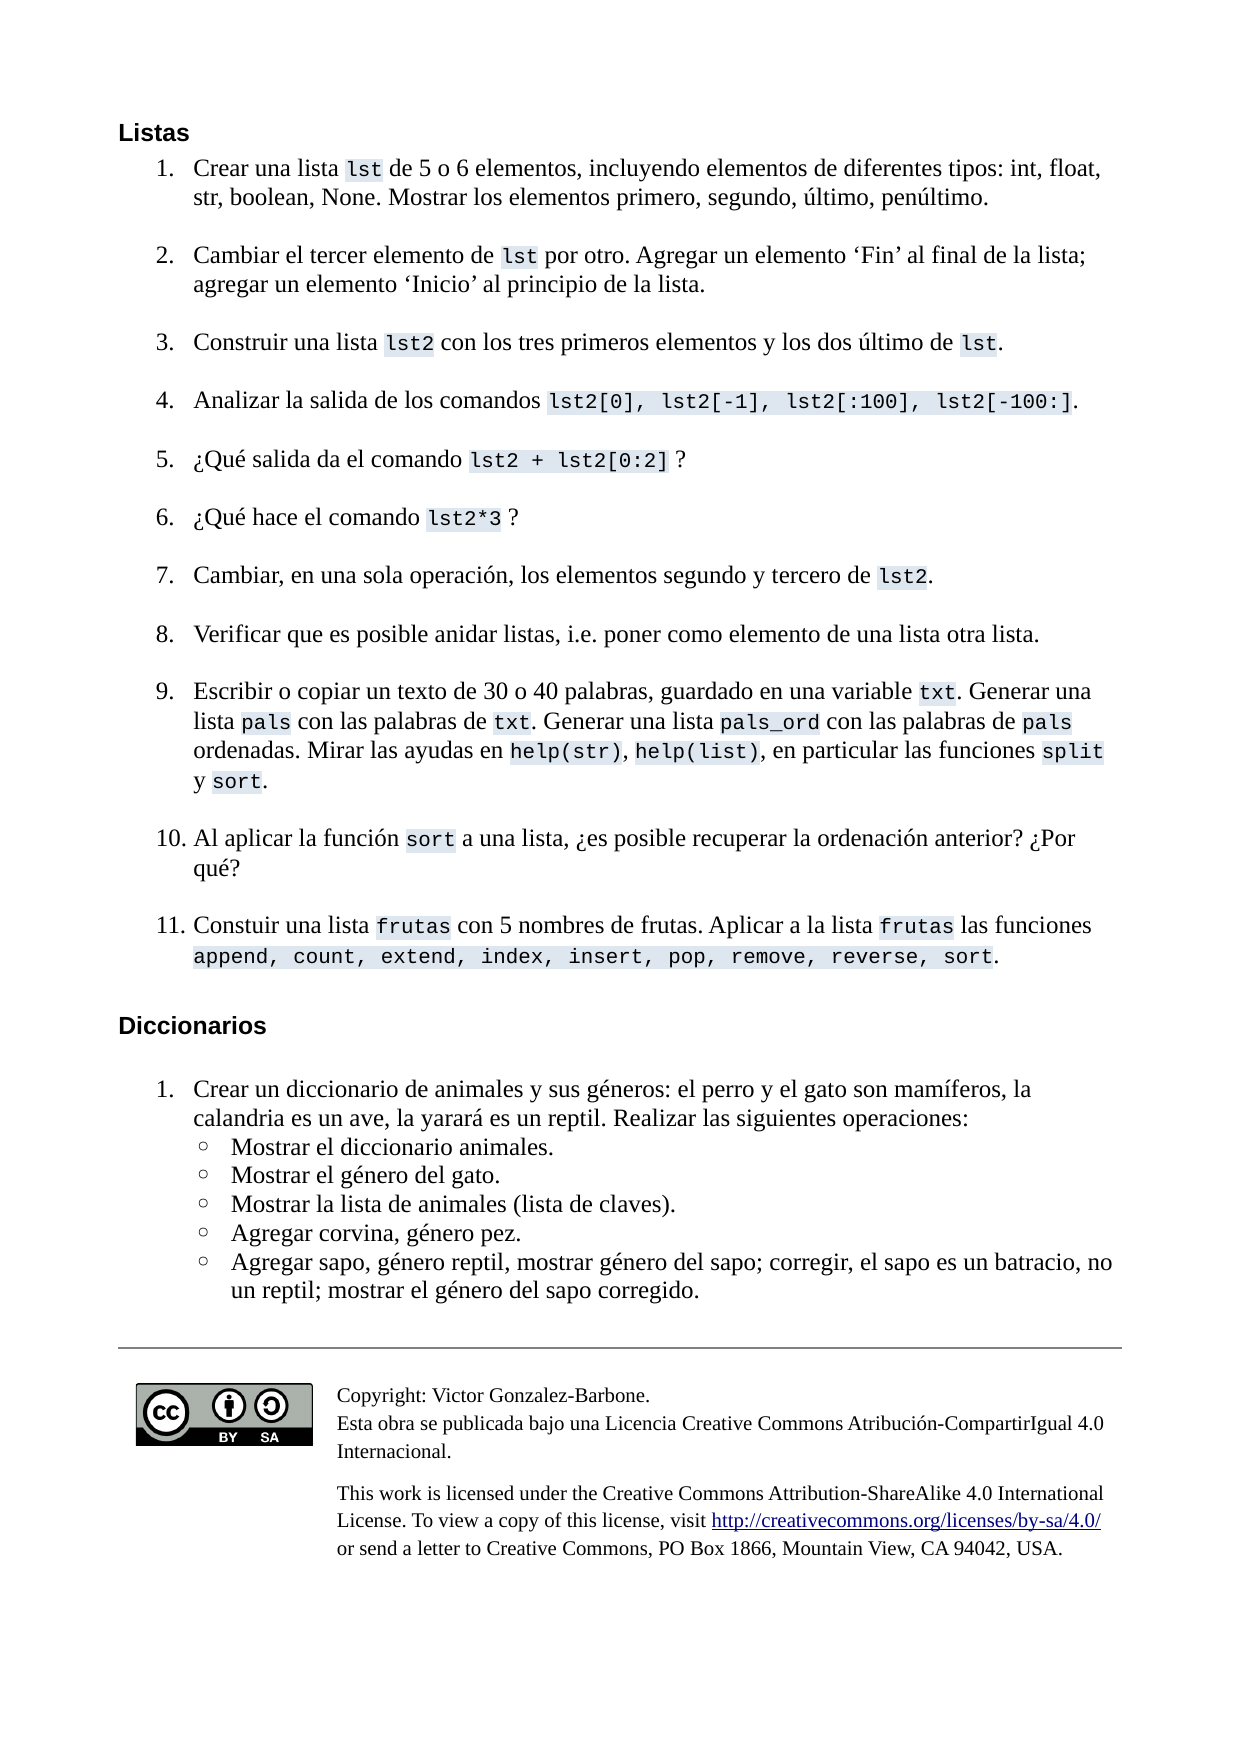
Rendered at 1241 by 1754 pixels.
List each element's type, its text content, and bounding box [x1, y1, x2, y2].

list ¿Qué hace el comando lst2*3 ? [156, 502, 1122, 532]
list ¿Qué salida da el comando lst2 + lst2[0:2] ? [156, 444, 1122, 473]
subtitle Diccionarios [118, 1011, 1122, 1039]
list Construir una lista lst2 con los tres primeros elementos y los dos último de lst. [156, 327, 1122, 357]
list Mostrar la lista de animales (lista de claves). [193, 1189, 1122, 1218]
list Constuir una lista frutas con 5 nombres de frutas. Aplicar a la lista frutas las funciones append, count, extend, index, insert, pop, remove, reverse, sort. [156, 910, 1122, 969]
list Cambiar, en una sola operación, los elementos segundo y tercero de lst2. [156, 560, 1122, 590]
list Agregar sapo, género reptil, mostrar género del sapo; corregir, el sapo es un batracio, no un reptil; mostrar el género del sapo corregido. [193, 1247, 1122, 1304]
list Verificar que es posible anidar listas, i.e. poner como elemento de una lista otra lista. [156, 619, 1122, 647]
list Agregar corvina, género pez. [193, 1218, 1122, 1247]
list Mostrar el diccionario animales. [193, 1132, 1122, 1161]
list Crear un diccionario de animales y sus géneros: el perro y el gato son mamíferos, la calandria es un ave, la yarará es un reptil. Realizar las siguientes operaciones: [156, 1074, 1122, 1132]
list Mostrar el género del gato. [193, 1161, 1122, 1189]
subtitle Listas [118, 118, 1122, 147]
table_header Copyright: Victor Gonzalez-Barbone. Esta obra se publicada bajo una Licencia Creative Commons Atribución-CompartirIgual 4.0 Internacional. This work is licensed under the Creative Commons Attribution-ShareAlike 4.0 International License. To view a copy of this license, visit http://creativecommons.org/licenses/by-sa/4.0/ or send a letter to Creative Commons, PO Box 1866, Mountain View, CA 94042, USA. [331, 1378, 1123, 1584]
table_header [118, 1378, 331, 1584]
list Al aplicar la función sort a una lista, ¿es posible recuperar la ordenación anterior? ¿Por qué? [156, 823, 1122, 882]
list Cambiar el tercer elemento de lst por otro. Agregar un elemento ‘Fin’ al final de la lista; agregar un elemento ‘Inicio’ al principio de la lista. [156, 240, 1122, 298]
picture [135, 1383, 313, 1446]
list Analizar la salida de los comandos lst2[0], lst2[-1], lst2[:100], lst2[-100:]. [156, 385, 1122, 415]
list Crear una lista lst de 5 o 6 elementos, incluyendo elementos de diferentes tipos: int, float, str, boolean, None. Mostrar los elementos primero, segundo, último, penúltimo. [156, 153, 1122, 211]
list Escribir o copiar un texto de 30 o 40 palabras, guardado en una variable txt. Generar una lista pals con las palabras de txt. Generar una lista pals_ord con las palabras de pals ordenadas. Mirar las ayudas en help(str), help(list), en particular las funciones split y sort. [156, 676, 1122, 794]
